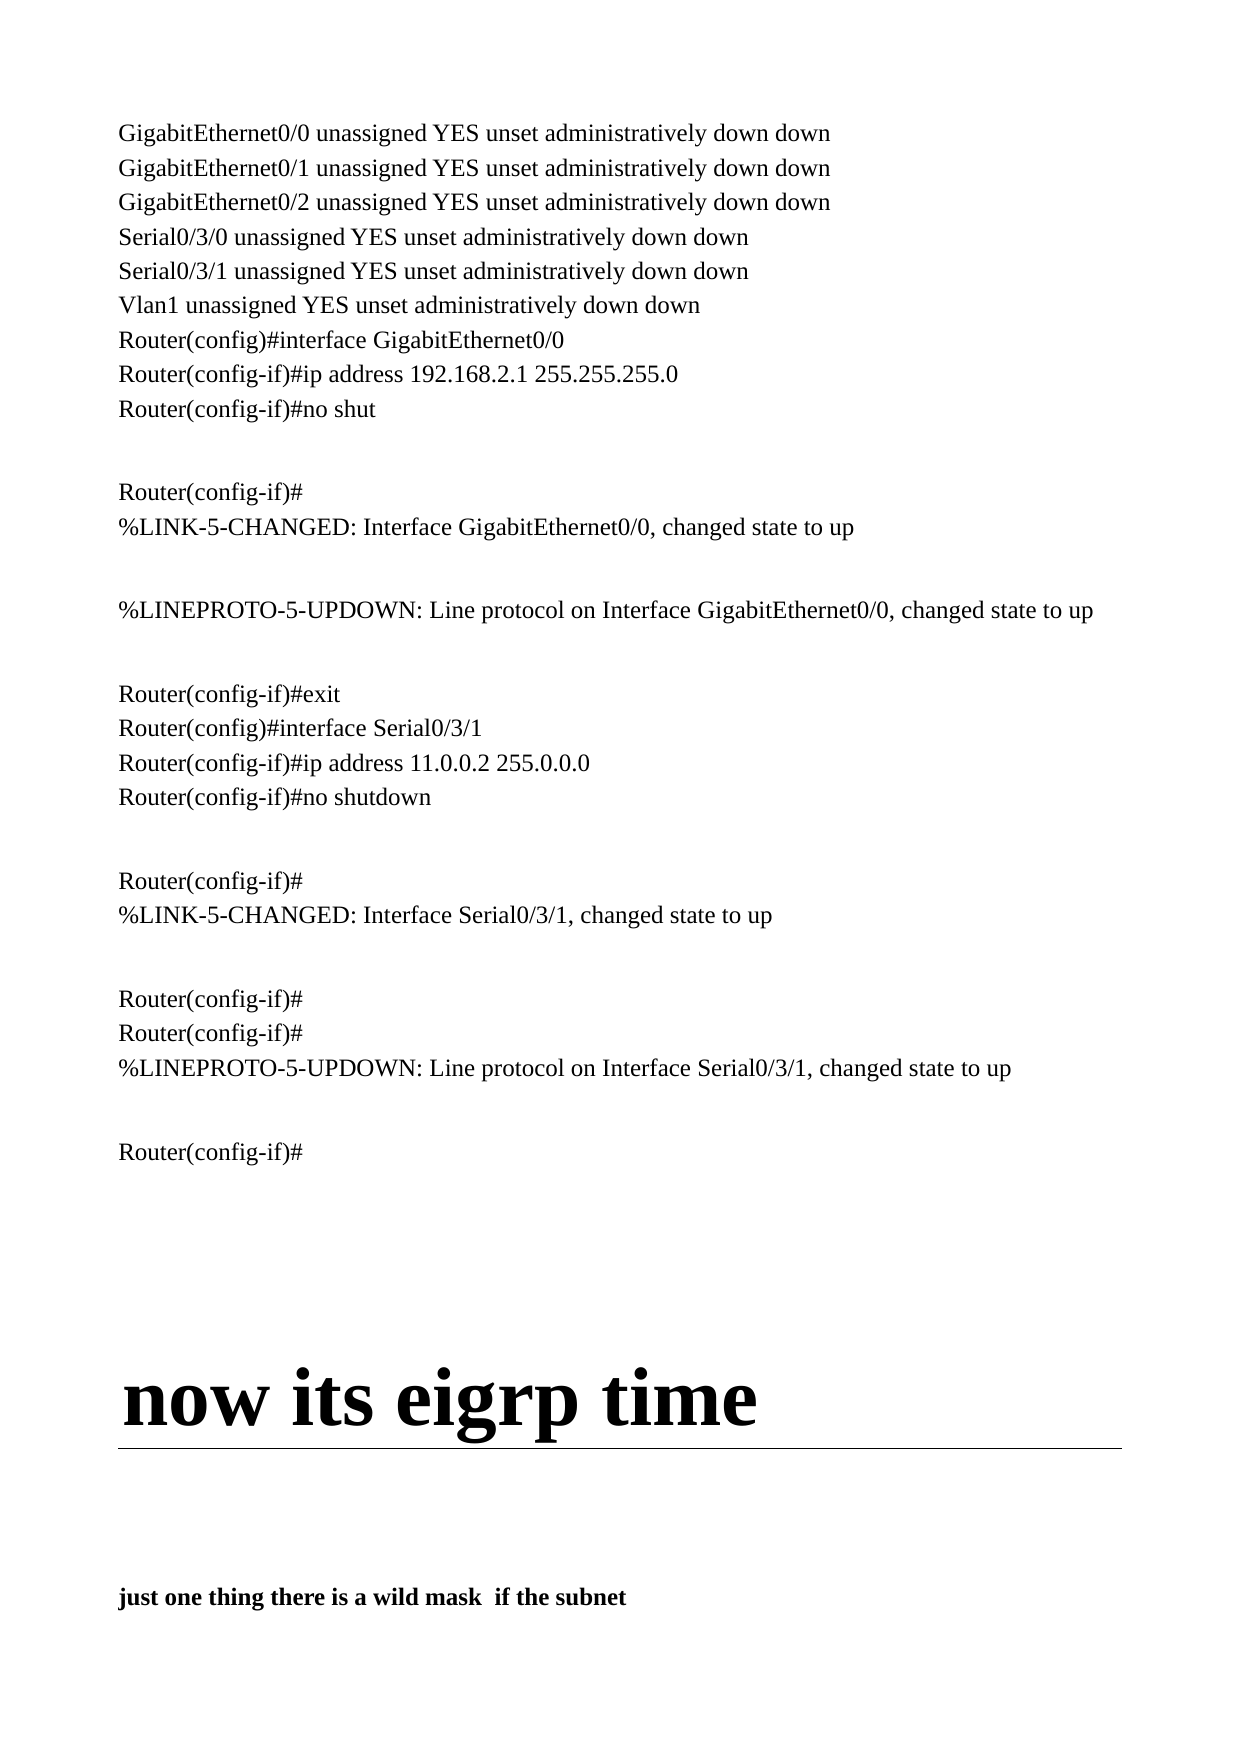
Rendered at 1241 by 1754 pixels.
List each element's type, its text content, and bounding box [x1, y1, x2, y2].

text Router(config-if)#exit [118, 679, 1122, 708]
text GigabitEthernet0/1 unassigned YES unset administratively down down [118, 153, 1122, 181]
text Router(config-if)# [118, 1137, 1122, 1165]
text Vlan1 unassigned YES unset administratively down down [118, 291, 1122, 319]
text Serial0/3/0 unassigned YES unset administratively down down [118, 222, 1122, 250]
text GigabitEthernet0/2 unassigned YES unset administratively down down [118, 187, 1122, 216]
text Serial0/3/1 unassigned YES unset administratively down down [118, 256, 1122, 285]
text GigabitEthernet0/0 unassigned YES unset administratively down down [118, 118, 1122, 147]
text Router(config-if)#no shutdown [118, 782, 1122, 811]
text %LINEPROTO-5-UPDOWN: Line protocol on Interface GigabitEthernet0/0, changed state to up [118, 596, 1122, 624]
text %LINEPROTO-5-UPDOWN: Line protocol on Interface Serial0/3/1, changed state to up [118, 1053, 1122, 1082]
text %LINK-5-CHANGED: Interface GigabitEthernet0/0, changed state to up [118, 512, 1122, 541]
text Router(config-if)#ip address 11.0.0.2 255.0.0.0 [118, 748, 1122, 777]
text just one thing there is a wild mask if the subnet [118, 1582, 1122, 1611]
text Router(config-if)# [118, 866, 1122, 895]
text Router(config)#interface GigabitEthernet0/0 [118, 325, 1122, 354]
text Router(config)#interface Serial0/3/1 [118, 713, 1122, 742]
text now its eigrp time [118, 1343, 1122, 1448]
text Router(config-if)# [118, 477, 1122, 506]
text Router(config-if)# [118, 984, 1122, 1013]
text Router(config-if)#no shut [118, 394, 1122, 423]
text Router(config-if)# [118, 1018, 1122, 1047]
text %LINK-5-CHANGED: Interface Serial0/3/1, changed state to up [118, 901, 1122, 929]
text Router(config-if)#ip address 192.168.2.1 255.255.255.0 [118, 359, 1122, 388]
